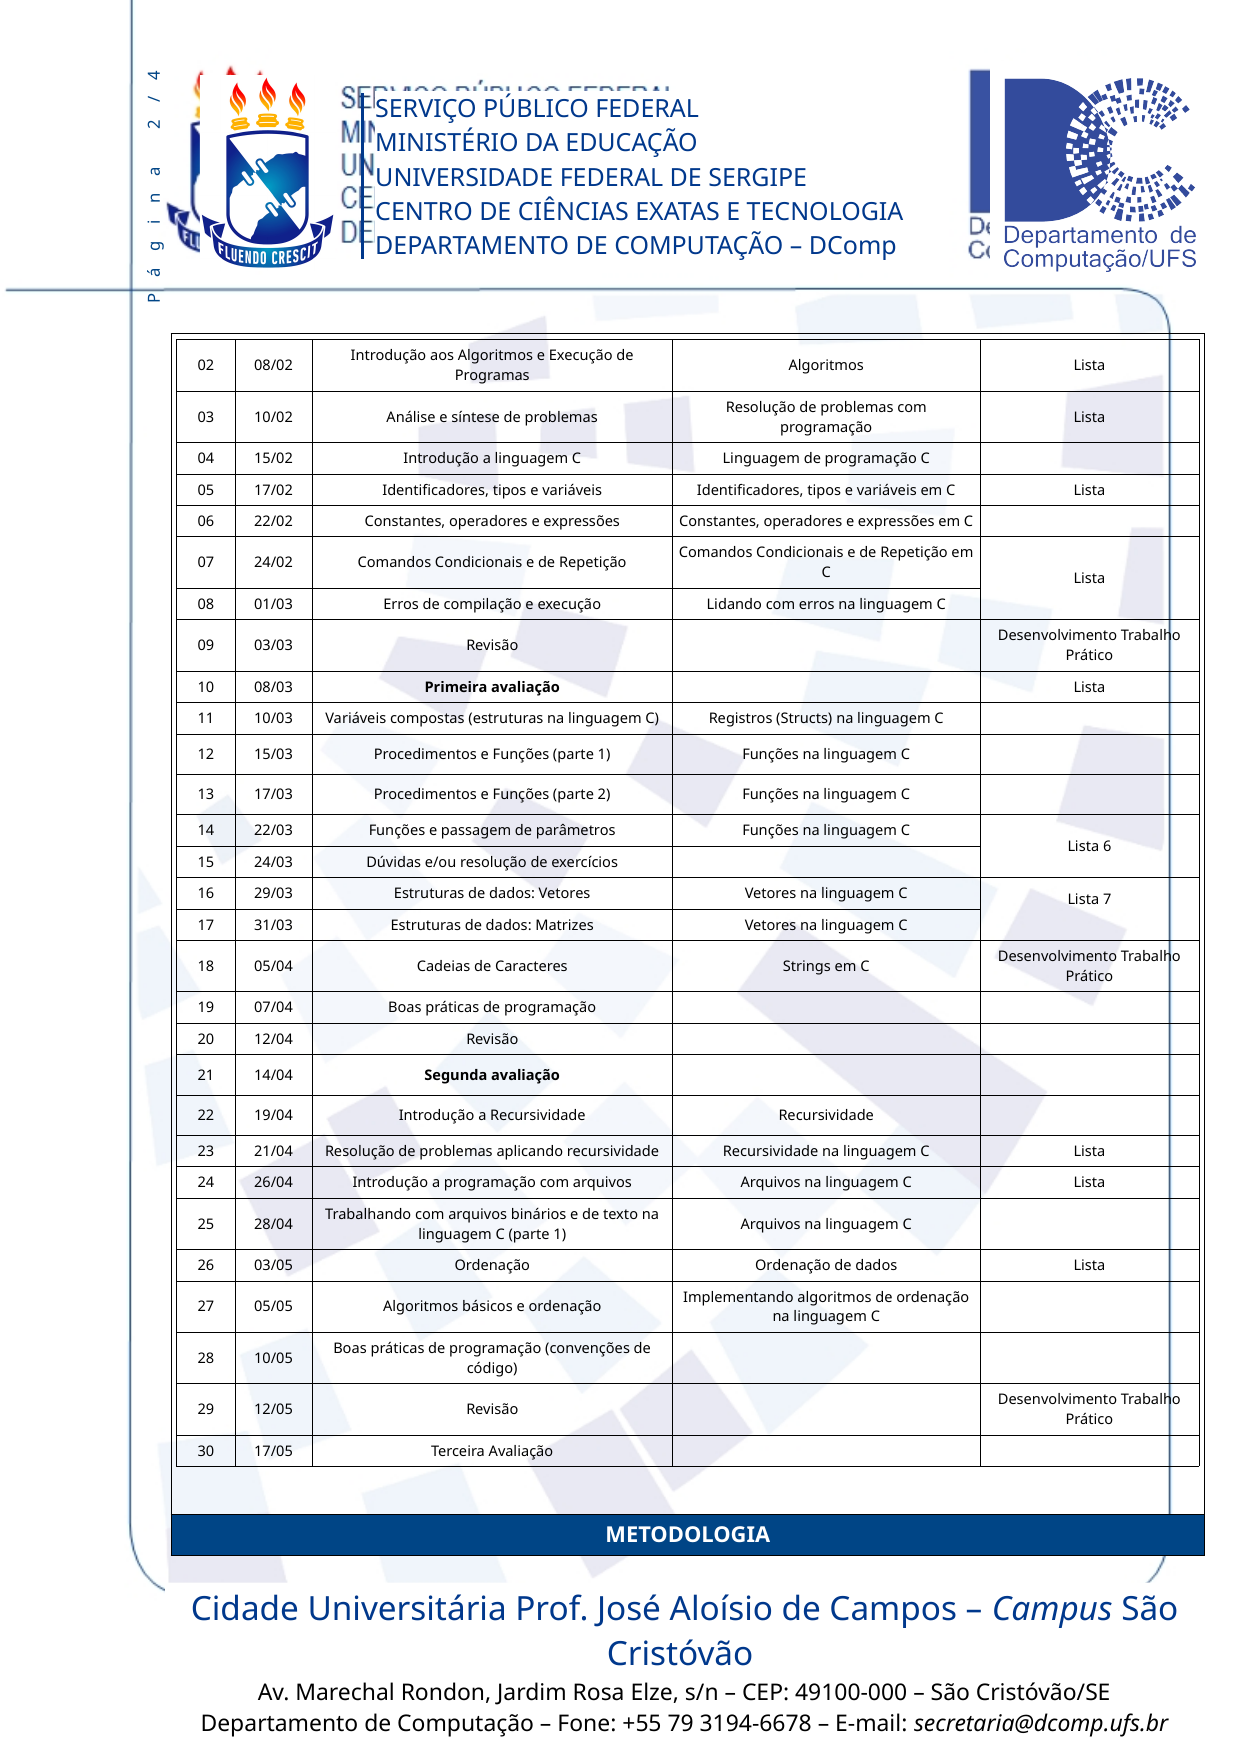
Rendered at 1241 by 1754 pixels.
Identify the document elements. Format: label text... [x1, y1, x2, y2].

table_cell Lista [981, 1167, 1199, 1198]
table_cell 23 [177, 1136, 235, 1166]
table_cell 22 [177, 1096, 235, 1135]
table_cell Vetores na linguagem C [673, 910, 980, 940]
table_cell 08/03 [236, 672, 312, 702]
table_cell 01/03 [236, 589, 312, 619]
table_cell Recursividade na linguagem C [673, 1136, 980, 1166]
table_cell Registros (Structs) na linguagem C [673, 703, 980, 733]
table_cell [673, 1055, 980, 1094]
table_cell [981, 1282, 1199, 1332]
table_cell Introdução a Recursividade [313, 1096, 672, 1135]
table_cell Algoritmos básicos e ordenação [313, 1282, 672, 1332]
table_cell Comandos Condicionais e de Repetição [313, 537, 672, 588]
table_cell 10/02 [236, 392, 312, 442]
table_cell Lidando com erros na linguagem C [673, 589, 980, 619]
table_cell [981, 1024, 1199, 1054]
table_cell Introdução a linguagem C [313, 443, 672, 473]
table_cell Desenvolvimento Trabalho Prático [981, 1384, 1199, 1434]
table_cell Identificadores, tipos e variáveis em C [673, 475, 980, 505]
table_cell 25 [177, 1199, 235, 1249]
table_cell 03 [177, 392, 235, 442]
table_cell 28/04 [236, 1199, 312, 1249]
table_cell 15/02 [236, 443, 312, 473]
table_cell Funções na linguagem C [673, 815, 980, 846]
table_cell Algoritmos [673, 340, 980, 391]
table_cell Ordenação [313, 1250, 672, 1281]
table_cell [981, 1436, 1199, 1466]
table_cell 19 [177, 992, 235, 1023]
table_cell Lista 7 [981, 878, 1199, 940]
table_cell 12/05 [236, 1384, 312, 1434]
table_cell 17/05 [236, 1436, 312, 1466]
table_cell Dúvidas e/ou resolução de exercícios [313, 847, 672, 877]
table_cell Cadeias de Caracteres [313, 941, 672, 991]
table_cell 12/04 [236, 1024, 312, 1054]
table_cell 26/04 [236, 1167, 312, 1198]
table_cell 17/03 [236, 775, 312, 814]
table_cell Terceira Avaliação [313, 1436, 672, 1466]
table_cell Trabalhando com arquivos binários e de texto na linguagem C (parte 1) [313, 1199, 672, 1249]
table_cell Recursividade [673, 1096, 980, 1135]
table_cell 12 [177, 735, 235, 774]
table_cell Estruturas de dados: Vetores [313, 878, 672, 908]
table_cell Estruturas de dados: Matrizes [313, 910, 672, 940]
table_cell 05/05 [236, 1282, 312, 1332]
table_cell 08 [177, 589, 235, 619]
table_cell [981, 1055, 1199, 1094]
table_cell 18 [177, 941, 235, 991]
table_cell Constantes, operadores e expressões [313, 506, 672, 536]
table_cell Procedimentos e Funções (parte 2) [313, 775, 672, 814]
table_cell 20 [177, 1024, 235, 1054]
table_cell 04 [177, 443, 235, 473]
table_cell 29 [177, 1384, 235, 1434]
table_cell 21 [177, 1055, 235, 1094]
table_cell 10/05 [236, 1333, 312, 1383]
table_cell Strings em C [673, 941, 980, 991]
table_cell 07 [177, 537, 235, 588]
table_cell 19/04 [236, 1096, 312, 1135]
table_cell 15 [177, 847, 235, 877]
table_cell [673, 1384, 980, 1434]
table_cell [981, 1333, 1199, 1383]
table_cell 16 [177, 878, 235, 908]
table_cell 24/02 [236, 537, 312, 588]
table_cell Análise e síntese de problemas [313, 392, 672, 442]
table_cell Boas práticas de programação [313, 992, 672, 1023]
table_cell Funções na linguagem C [673, 775, 980, 814]
picture [0, 0, 1241, 1754]
table_cell Lista [981, 537, 1199, 619]
table_cell Comandos Condicionais e de Repetição em C [673, 537, 980, 588]
table_cell [981, 1199, 1199, 1249]
table_cell Lista [981, 475, 1199, 505]
table_cell 24/03 [236, 847, 312, 877]
table_cell 22/03 [236, 815, 312, 846]
table_cell Revisão [313, 1024, 672, 1054]
table_cell 24 [177, 1167, 235, 1198]
table_cell Funções na linguagem C [673, 735, 980, 774]
table_cell 22/02 [236, 506, 312, 536]
table_cell 17/02 [236, 475, 312, 505]
table_cell Revisão [313, 620, 672, 671]
table_cell 10/03 [236, 703, 312, 733]
table_cell Boas práticas de programação (convenções de código) [313, 1333, 672, 1383]
table_cell Resolução de problemas aplicando recursividade [313, 1136, 672, 1166]
table_cell 09 [177, 620, 235, 671]
table_cell Resolução de problemas com programação [673, 392, 980, 442]
table_cell 11 [177, 703, 235, 733]
table_cell 14/04 [236, 1055, 312, 1094]
table_cell [981, 735, 1199, 774]
table_cell [981, 1096, 1199, 1135]
table_cell 13 [177, 775, 235, 814]
table_cell 14 [177, 815, 235, 846]
table_cell Vetores na linguagem C [673, 878, 980, 908]
table_cell [673, 620, 980, 671]
table_cell [172, 334, 1204, 1513]
table_cell [673, 1024, 980, 1054]
table_cell 21/04 [236, 1136, 312, 1166]
table_cell [673, 672, 980, 702]
table_cell 03/03 [236, 620, 312, 671]
table_cell [981, 992, 1199, 1023]
table_cell Lista [981, 1250, 1199, 1281]
table_cell 08/02 [236, 340, 312, 391]
table_cell Desenvolvimento Trabalho Prático [981, 941, 1199, 991]
table_cell Introdução a programação com arquivos [313, 1167, 672, 1198]
table_cell Constantes, operadores e expressões em C [673, 506, 980, 536]
table_cell Implementando algoritmos de ordenação na linguagem C [673, 1282, 980, 1332]
table_cell [673, 1333, 980, 1383]
table_cell Identificadores, tipos e variáveis [313, 475, 672, 505]
table_cell 02 [177, 340, 235, 391]
table_cell 17 [177, 910, 235, 940]
table_cell 03/05 [236, 1250, 312, 1281]
table_cell Primeira avaliação [313, 672, 672, 702]
table_cell Lista [981, 672, 1199, 702]
table_cell 10 [177, 672, 235, 702]
table_cell 05/04 [236, 941, 312, 991]
table_cell 06 [177, 506, 235, 536]
table_cell Segunda avaliação [313, 1055, 672, 1094]
table_cell Linguagem de programação C [673, 443, 980, 473]
table_cell [981, 506, 1199, 536]
table_cell 28 [177, 1333, 235, 1383]
table_cell [981, 443, 1199, 473]
table_cell Lista [981, 1136, 1199, 1166]
table_cell 05 [177, 475, 235, 505]
table_cell Arquivos na linguagem C [673, 1199, 980, 1249]
table_cell 26 [177, 1250, 235, 1281]
table_cell 27 [177, 1282, 235, 1332]
table_cell Erros de compilação e execução [313, 589, 672, 619]
table_cell 29/03 [236, 878, 312, 908]
table_cell METODOLOGIA [172, 1515, 1204, 1555]
table_cell Funções e passagem de parâmetros [313, 815, 672, 846]
table_cell [673, 1436, 980, 1466]
table_cell Ordenação de dados [673, 1250, 980, 1281]
table_cell Lista 6 [981, 815, 1199, 877]
table_cell 15/03 [236, 735, 312, 774]
table_cell [981, 703, 1199, 733]
table_cell Introdução aos Algoritmos e Execução de Programas [313, 340, 672, 391]
table_cell Lista [981, 392, 1199, 442]
table_cell 31/03 [236, 910, 312, 940]
table_cell Desenvolvimento Trabalho Prático [981, 620, 1199, 671]
table_cell [981, 775, 1199, 814]
table_cell Variáveis compostas (estruturas na linguagem C) [313, 703, 672, 733]
table_cell Arquivos na linguagem C [673, 1167, 980, 1198]
table_cell Lista [981, 340, 1199, 391]
table_cell Revisão [313, 1384, 672, 1434]
table_cell [673, 847, 980, 877]
table_cell 07/04 [236, 992, 312, 1023]
table_cell [673, 992, 980, 1023]
table_cell Procedimentos e Funções (parte 1) [313, 735, 672, 774]
table_cell 30 [177, 1436, 235, 1466]
